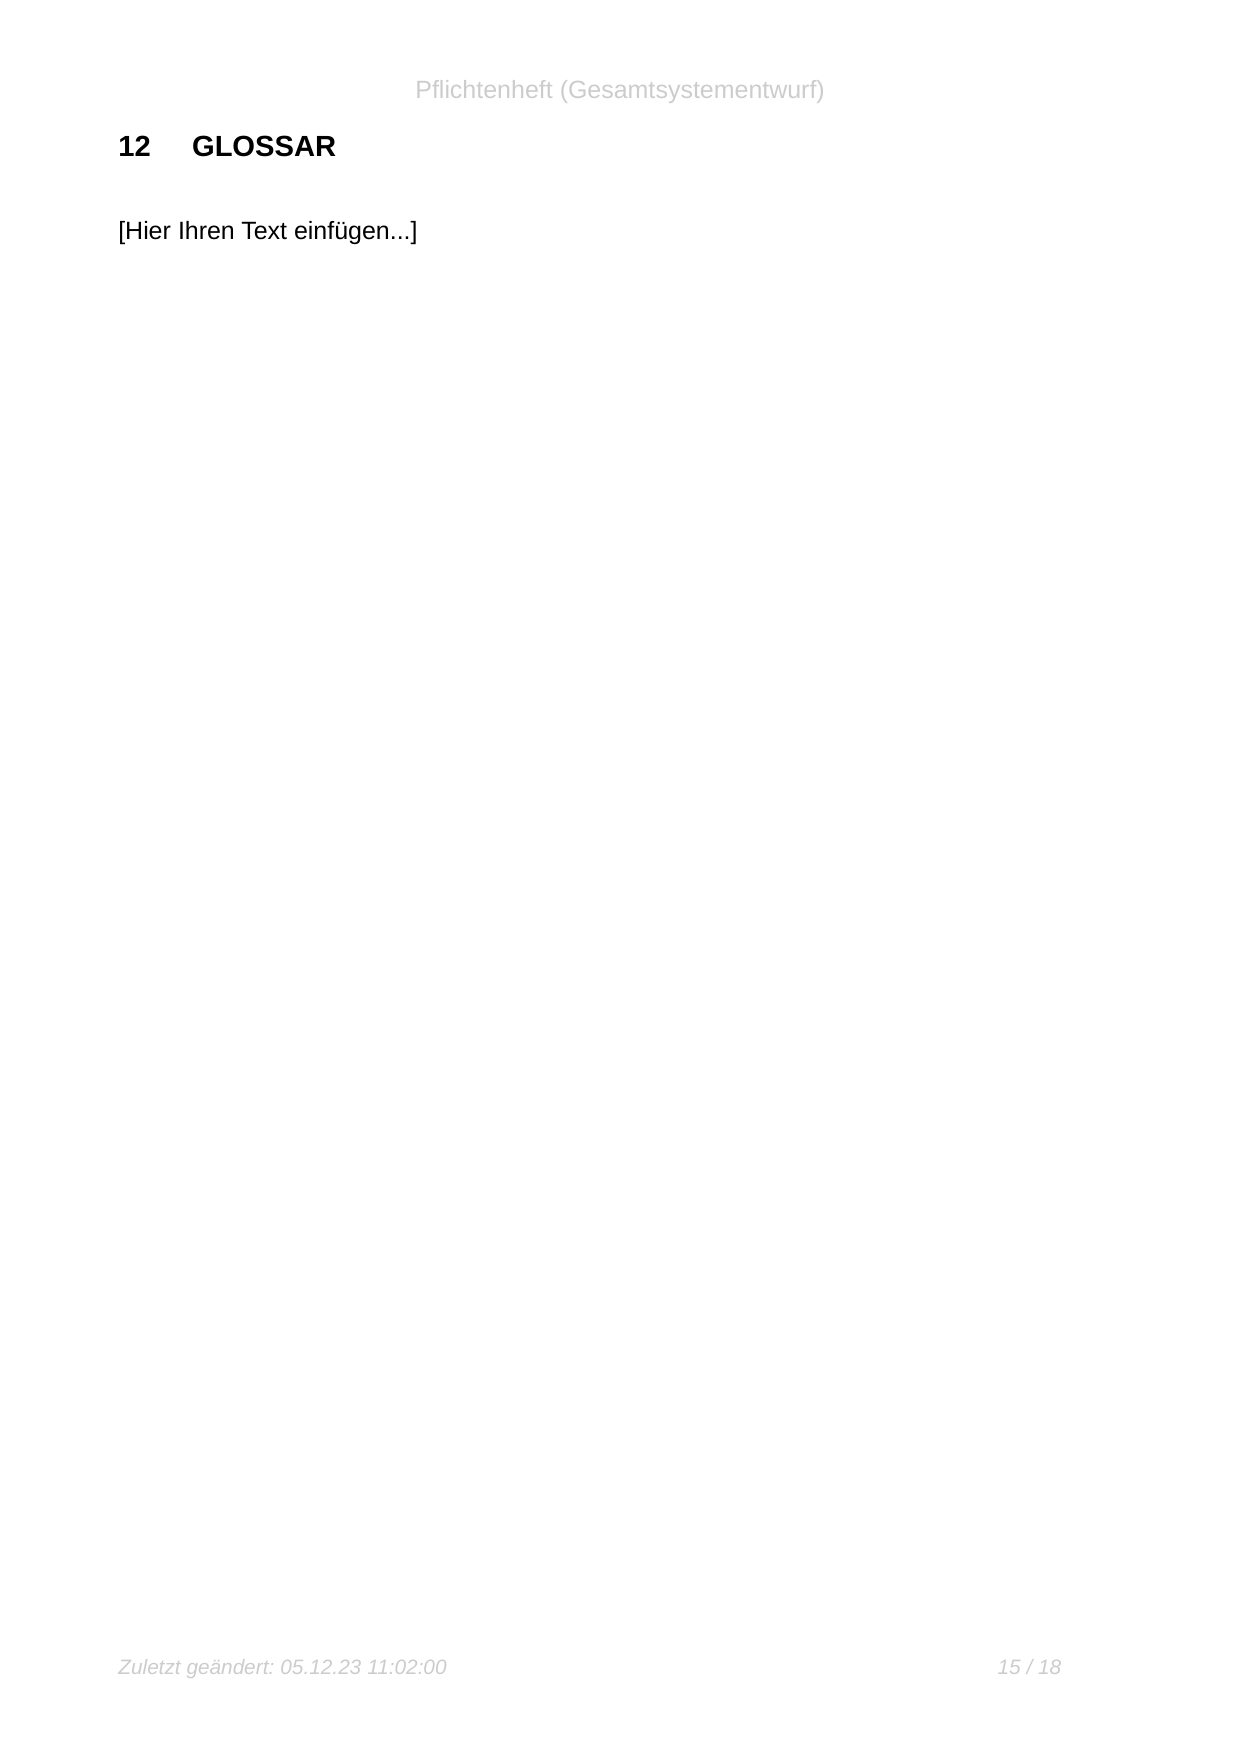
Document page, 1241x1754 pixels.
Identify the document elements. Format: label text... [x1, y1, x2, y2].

subtitle Glossar [118, 129, 1122, 162]
text [Hier Ihren Text einfügen...] [118, 216, 1122, 245]
